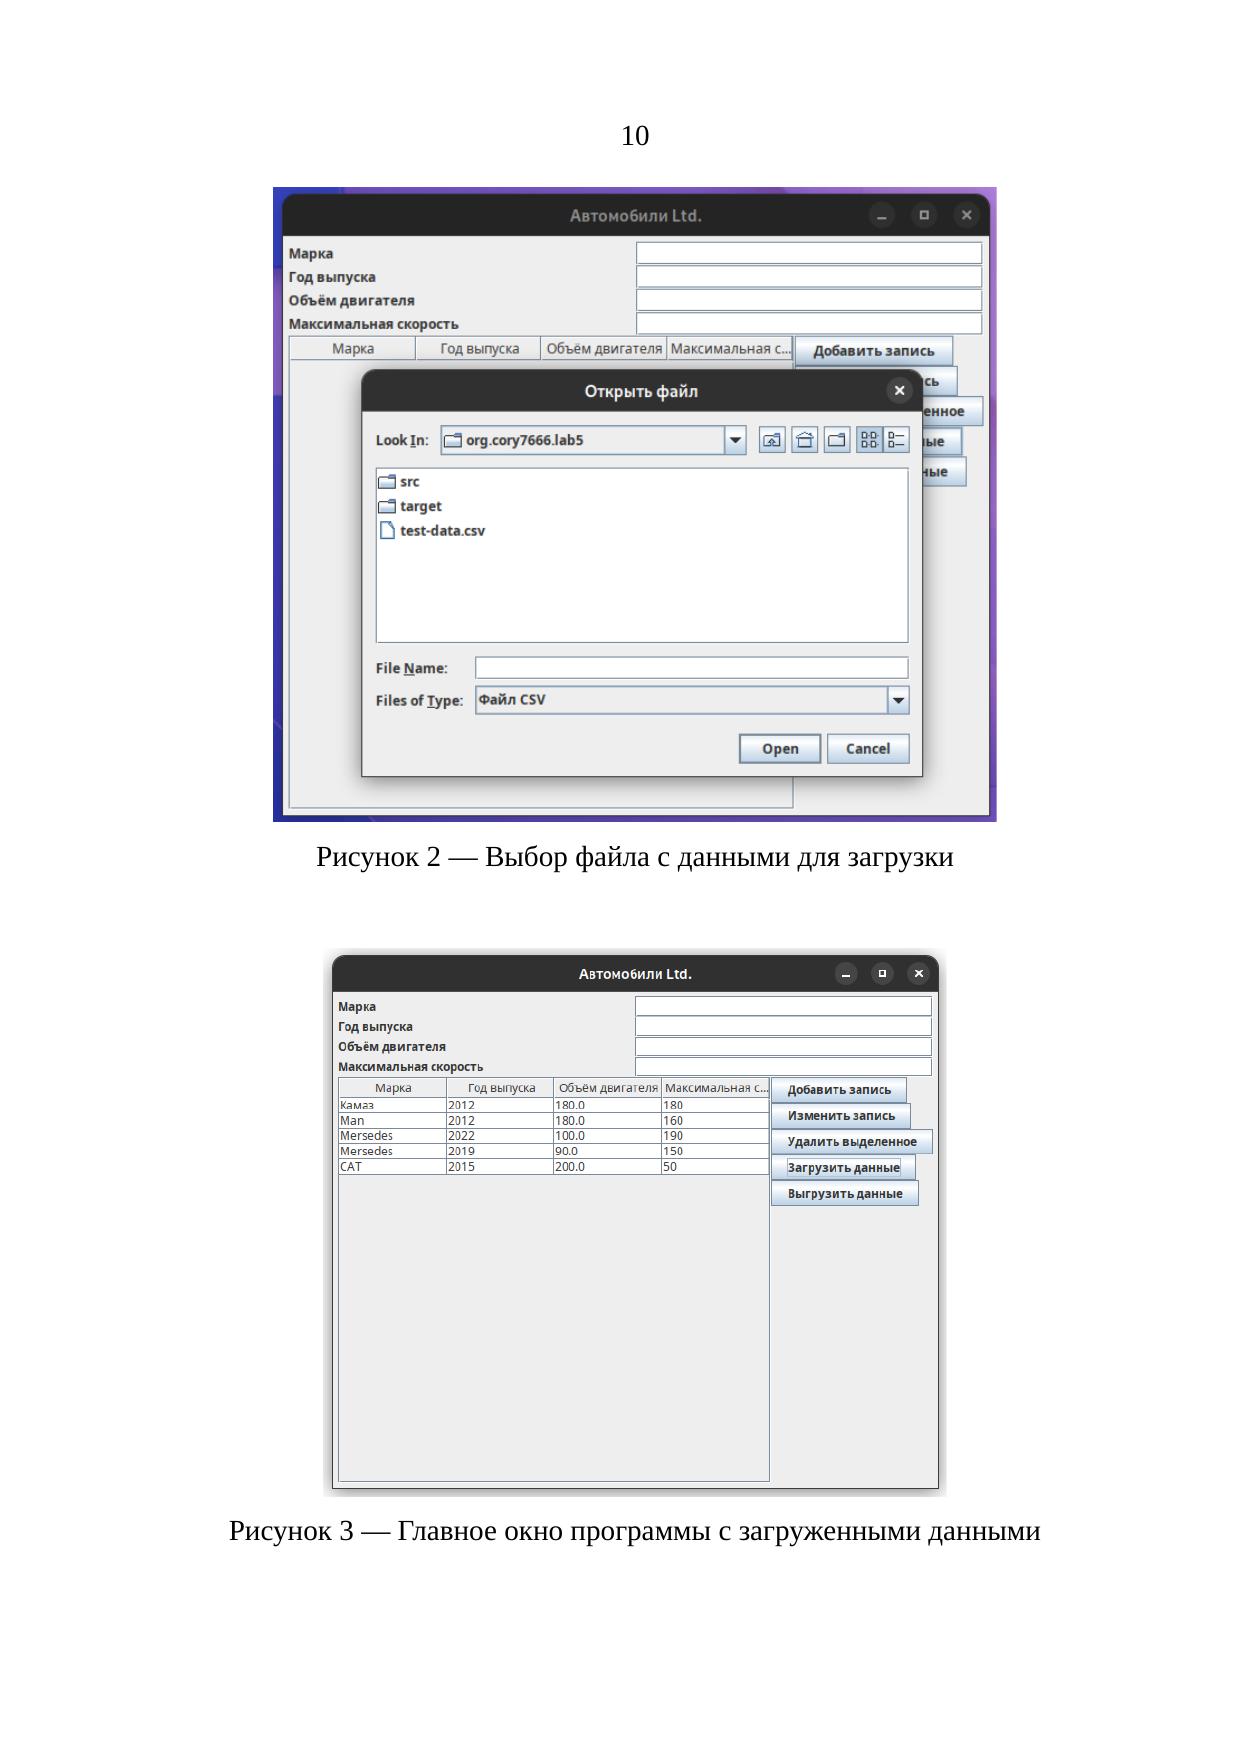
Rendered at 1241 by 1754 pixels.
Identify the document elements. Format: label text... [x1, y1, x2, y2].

text Рисунок 3 — Главное окно программы с загруженными данными [208, 949, 1062, 1547]
picture [273, 187, 997, 822]
picture [323, 948, 947, 1497]
text Рисунок 2 — Выбор файла с данными для загрузки [224, 188, 1046, 872]
